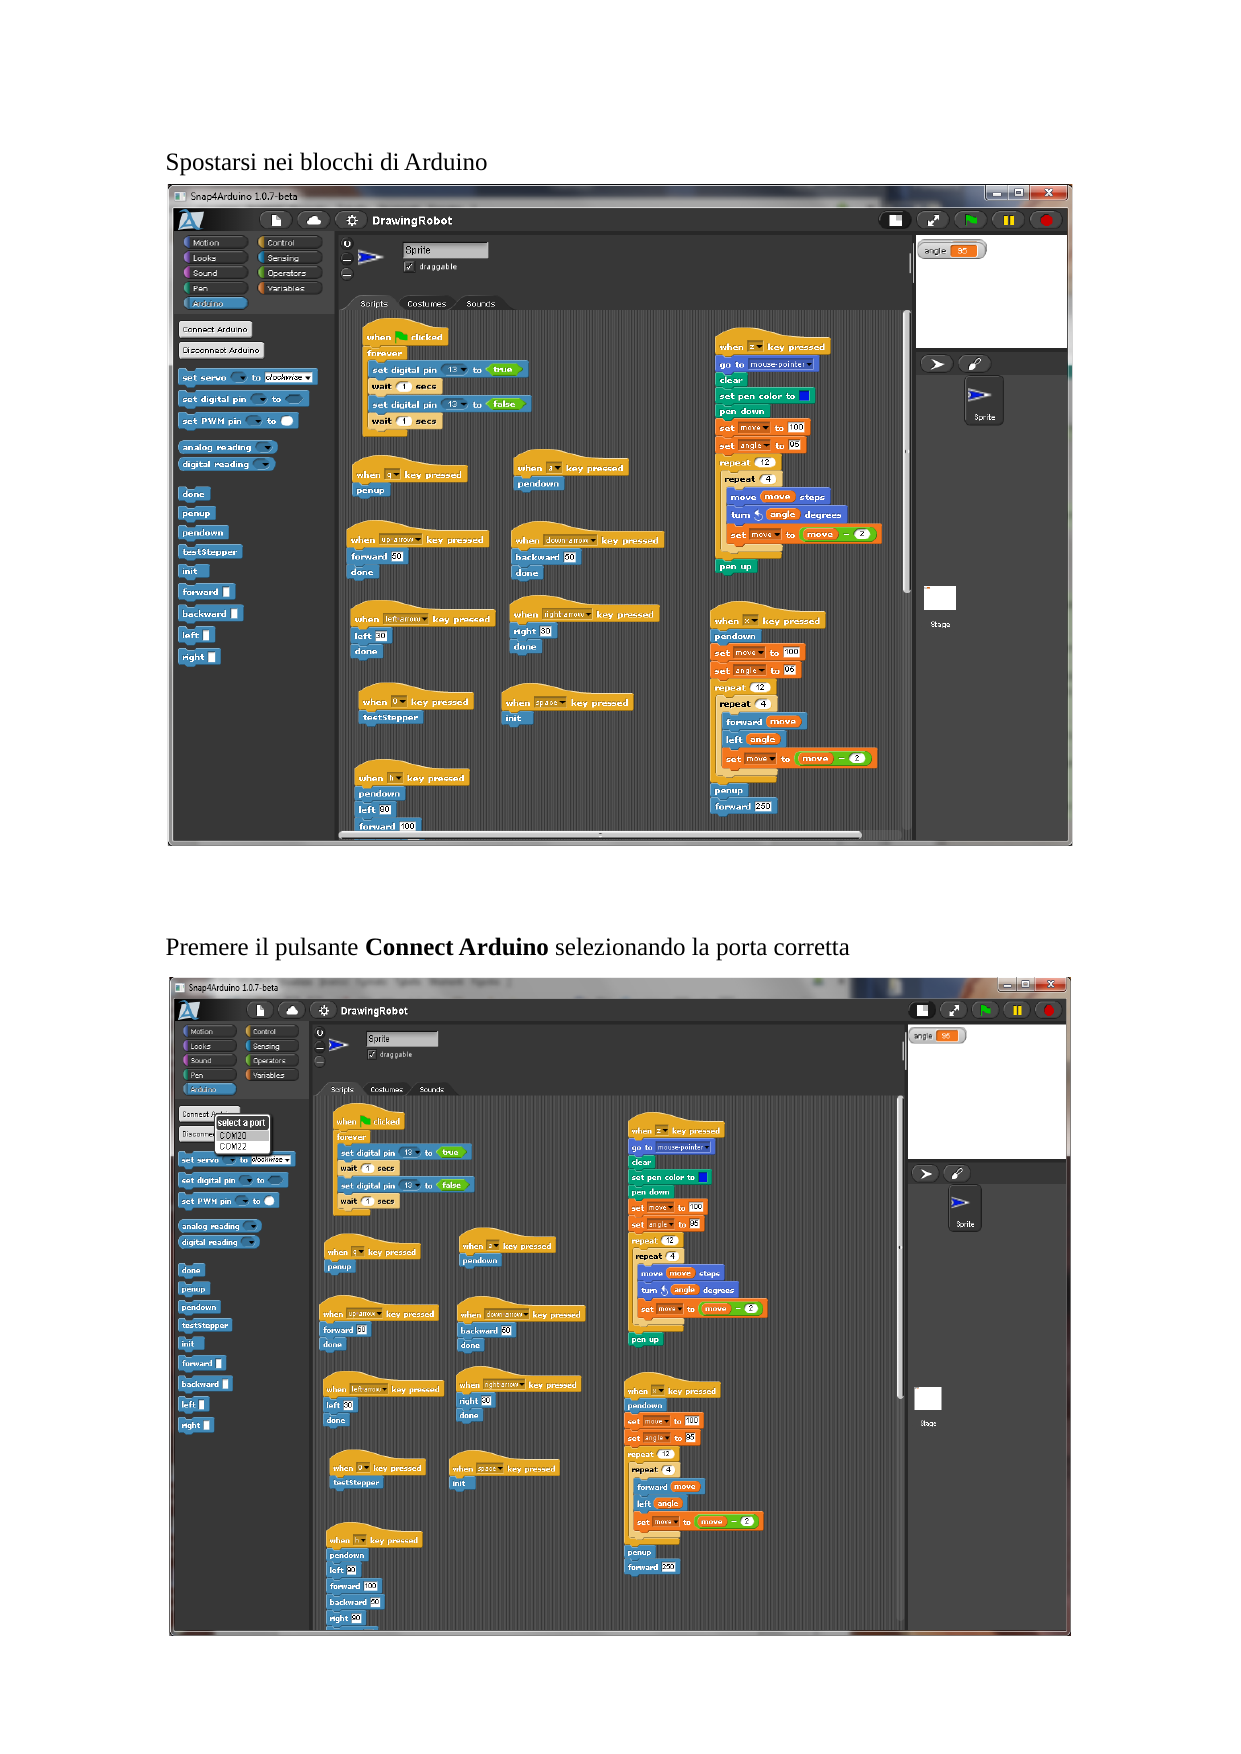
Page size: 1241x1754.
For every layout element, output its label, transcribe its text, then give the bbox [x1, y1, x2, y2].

text Spostarsi nei blocchi di Arduino [118, 147, 1122, 176]
text Premere il pulsante Connect Arduino selezionando la porta corretta [165, 932, 1122, 960]
picture [167, 184, 1073, 846]
picture [169, 977, 1071, 1636]
